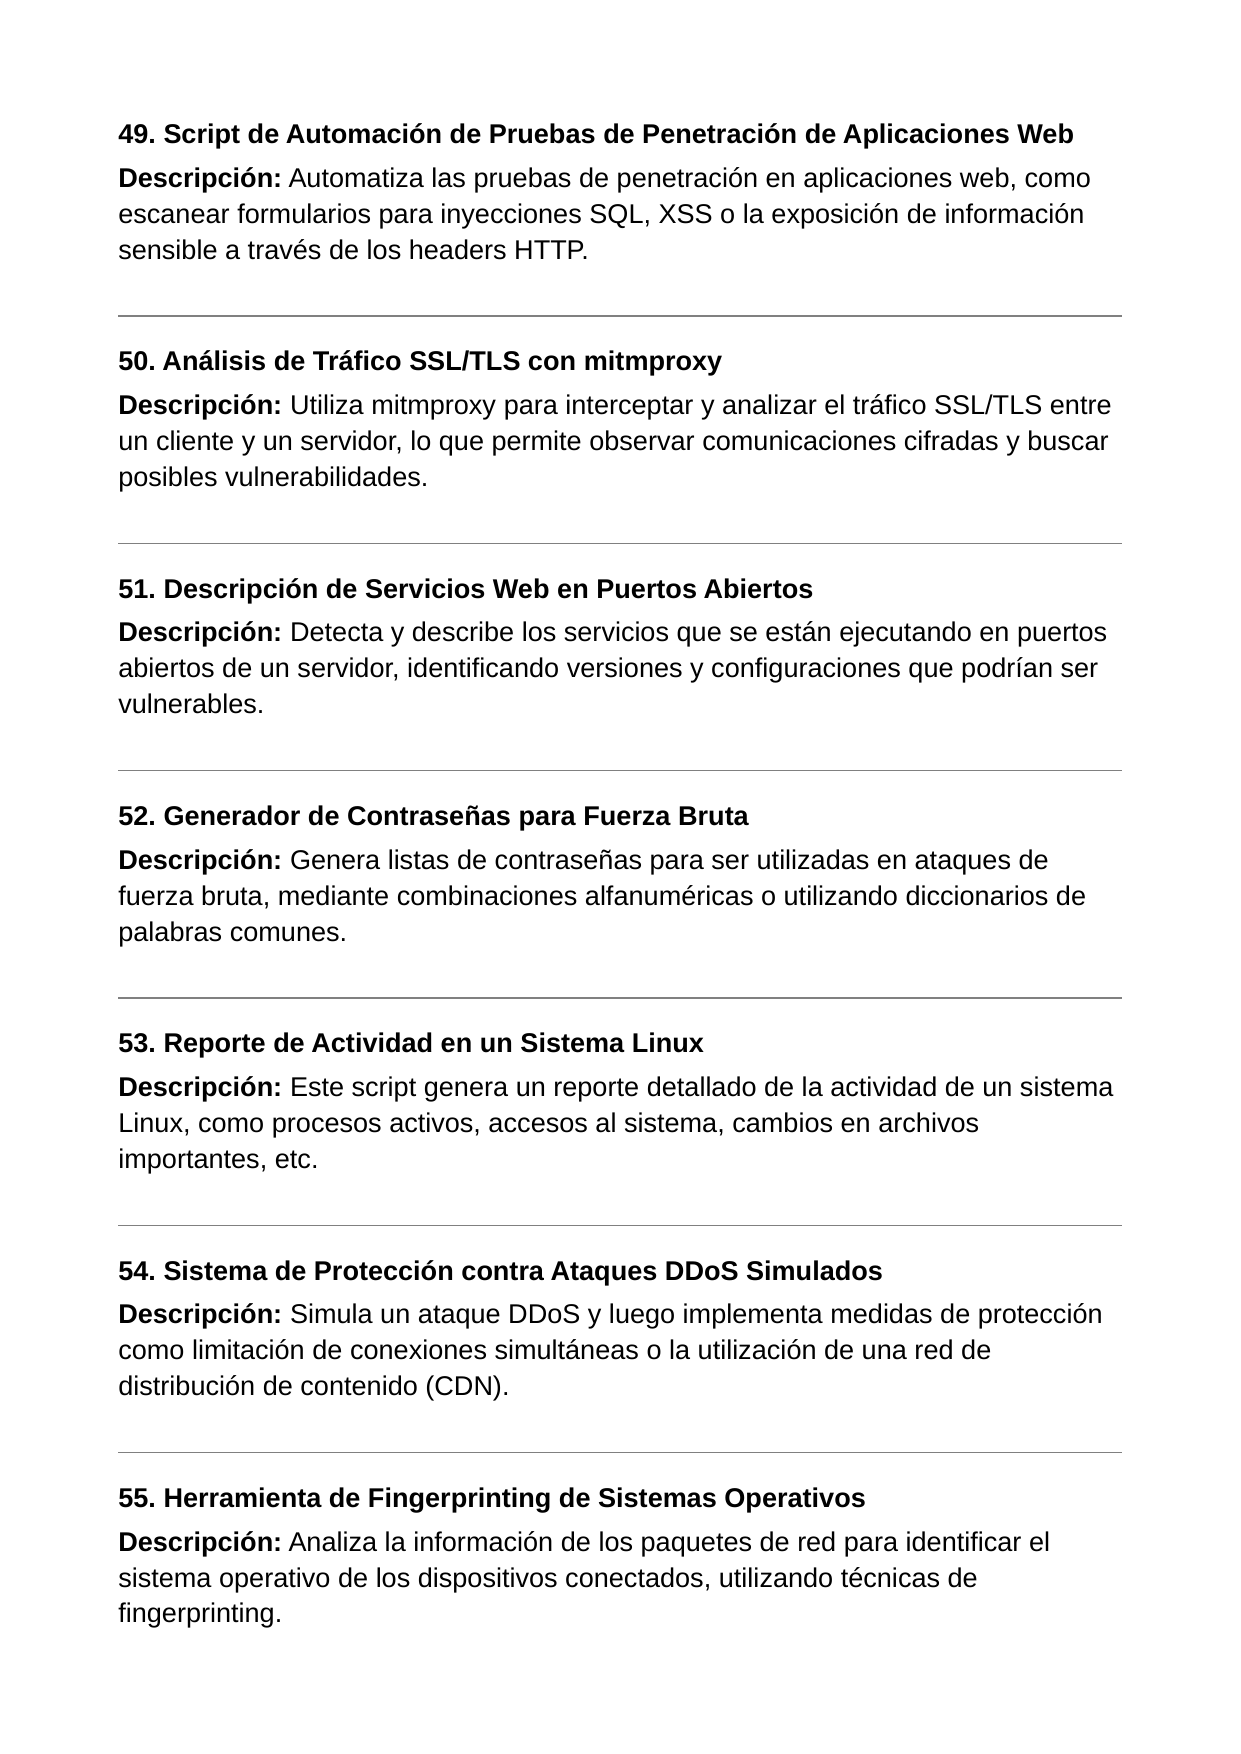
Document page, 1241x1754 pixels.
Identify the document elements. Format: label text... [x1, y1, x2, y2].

subtitle 51. Descripción de Servicios Web en Puertos Abiertos [118, 573, 1122, 604]
subtitle 54. Sistema de Protección contra Ataques DDoS Simulados [118, 1254, 1122, 1286]
subtitle 50. Análisis de Tráfico SSL/TLS con mitmproxy [118, 345, 1122, 377]
text Descripción: Utiliza mitmproxy para interceptar y analizar el tráfico SSL/TLS entre un cliente y un servidor, lo que permite observar comunicaciones cifradas y buscar posibles vulnerabilidades. [118, 389, 1122, 492]
text Descripción: Simula un ataque DDoS y luego implementa medidas de protección como limitación de conexiones simultáneas o la utilización de una red de distribución de contenido (CDN). [118, 1298, 1122, 1401]
text Descripción: Genera listas de contraseñas para ser utilizadas en ataques de fuerza bruta, mediante combinaciones alfanuméricas o utilizando diccionarios de palabras comunes. [118, 844, 1122, 947]
subtitle 53. Reporte de Actividad en un Sistema Linux [118, 1027, 1122, 1058]
subtitle 49. Script de Automación de Pruebas de Penetración de Aplicaciones Web [118, 118, 1122, 149]
text Descripción: Automatiza las pruebas de penetración en aplicaciones web, como escanear formularios para inyecciones SQL, XSS o la exposición de información sensible a través de los headers HTTP. [118, 162, 1122, 265]
text Descripción: Este script genera un reporte detallado de la actividad de un sistema Linux, como procesos activos, accesos al sistema, cambios en archivos importantes, etc. [118, 1071, 1122, 1174]
text Descripción: Detecta y describe los servicios que se están ejecutando en puertos abiertos de un servidor, identificando versiones y configuraciones que podrían ser vulnerables. [118, 616, 1122, 719]
subtitle 52. Generador de Contraseñas para Fuerza Bruta [118, 800, 1122, 831]
text Descripción: Analiza la información de los paquetes de red para identificar el sistema operativo de los dispositivos conectados, utilizando técnicas de fingerprinting. [118, 1526, 1122, 1629]
subtitle 55. Herramienta de Fingerprinting de Sistemas Operativos [118, 1482, 1122, 1513]
